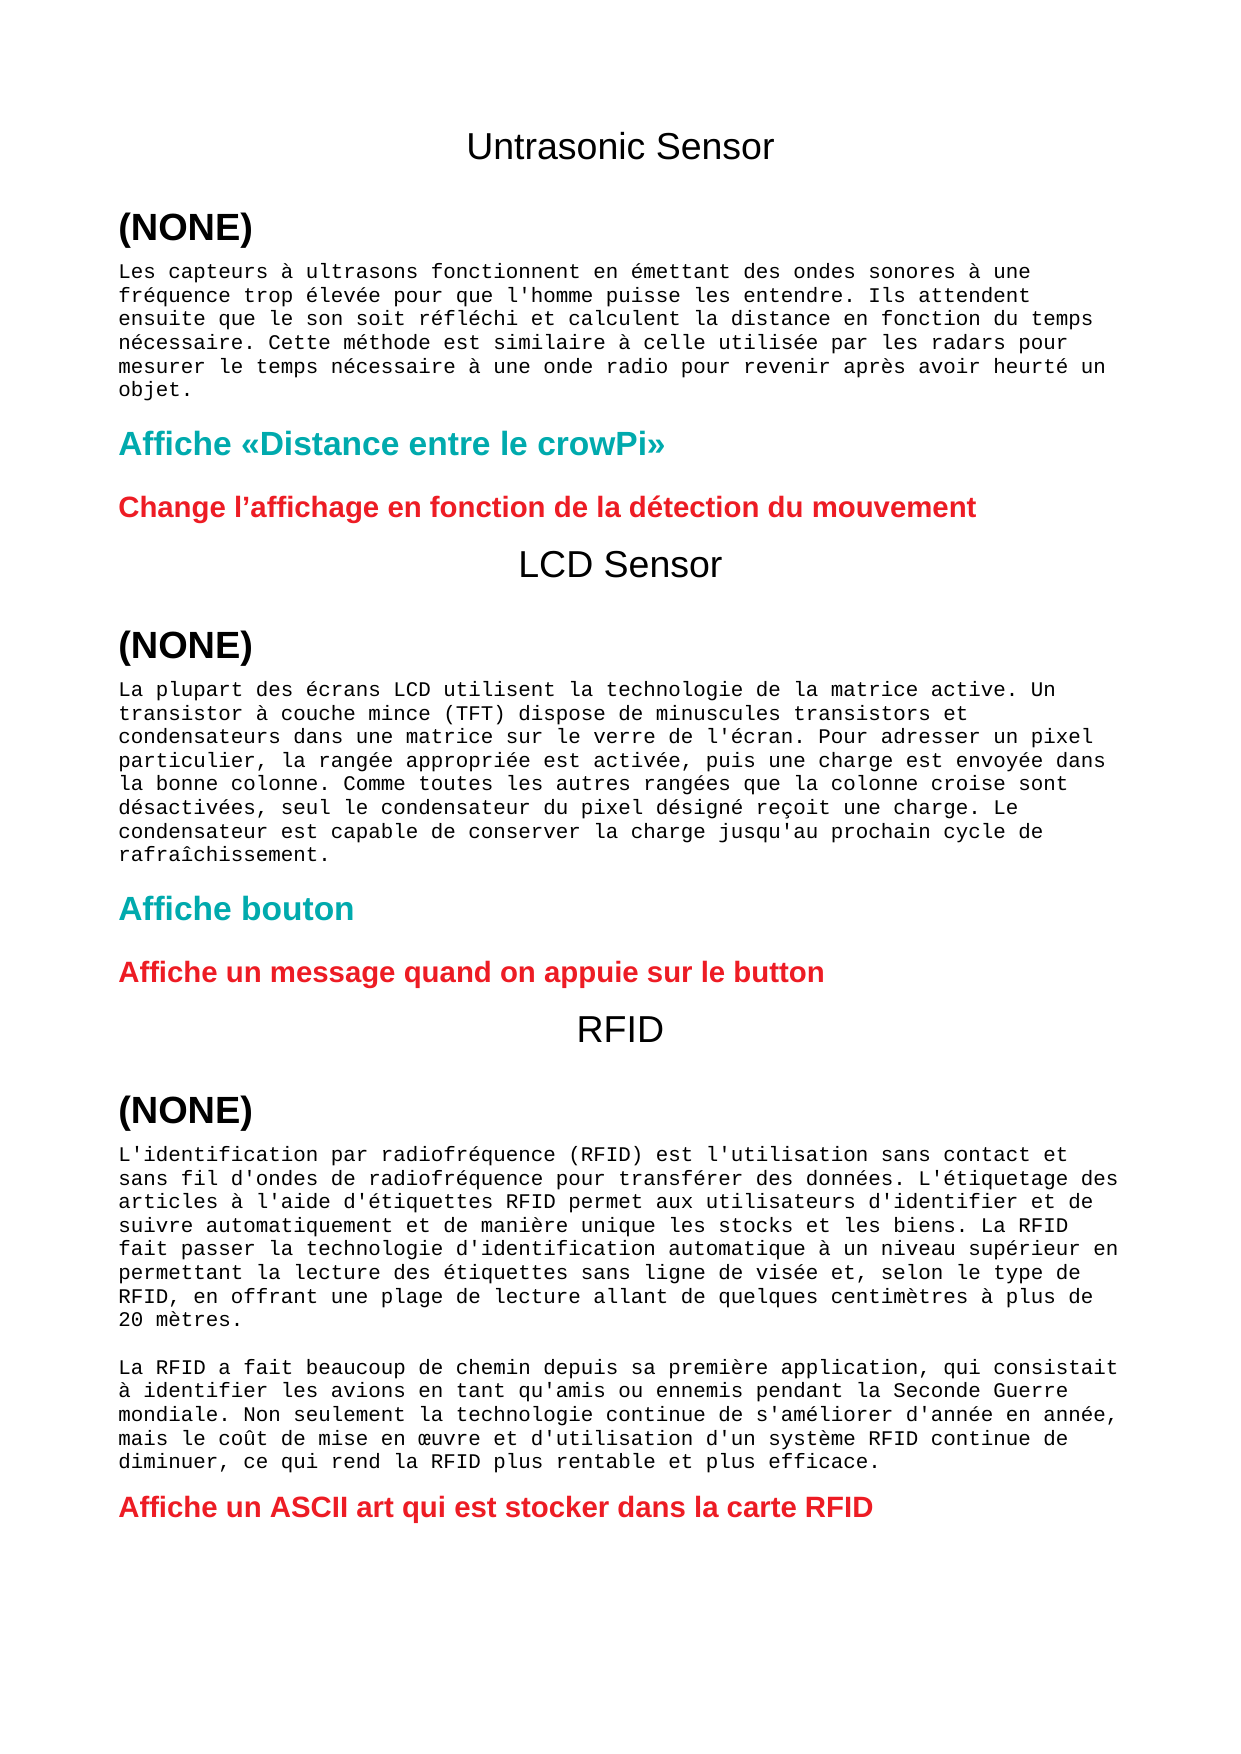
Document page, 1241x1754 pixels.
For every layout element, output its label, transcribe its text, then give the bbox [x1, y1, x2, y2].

text L'identification par radiofréquence (RFID) est l'utilisation sans contact et sans fil d'ondes de radiofréquence pour transférer des données. L'étiquetage des articles à l'aide d'étiquettes RFID permet aux utilisateurs d'identifier et de suivre automatiquement et de manière unique les stocks et les biens. La RFID fait passer la technologie d'identification automatique à un niveau supérieur en permettant la lecture des étiquettes sans ligne de visée et, selon le type de RFID, en offrant une plage de lecture allant de quelques centimètres à plus de 20 mètres. [118, 1144, 1122, 1333]
text Les capteurs à ultrasons fonctionnent en émettant des ondes sonores à une fréquence trop élevée pour que l'homme puisse les entendre. Ils attendent ensuite que le son soit réfléchi et calculent la distance en fonction du temps nécessaire. Cette méthode est similaire à celle utilisée par les radars pour mesurer le temps nécessaire à une onde radio pour revenir après avoir heurté un objet. [118, 261, 1122, 403]
subtitle Affiche bouton [118, 889, 1122, 927]
subtitle (NONE) [118, 1088, 1122, 1131]
subtitle Change l’affichage en fonction de la détection du mouvement [118, 489, 1122, 523]
subtitle Affiche un ASCII art qui est stocker dans la carte RFID [118, 1489, 1122, 1523]
subtitle (NONE) [118, 205, 1122, 249]
subtitle LCD Sensor [118, 542, 1122, 585]
subtitle RFID [118, 1007, 1122, 1050]
text La RFID a fait beaucoup de chemin depuis sa première application, qui consistait à identifier les avions en tant qu'amis ou ennemis pendant la Seconde Guerre mondiale. Non seulement la technologie continue de s'améliorer d'année en année, mais le coût de mise en œuvre et d'utilisation d'un système RFID continue de diminuer, ce qui rend la RFID plus rentable et plus efficace. [118, 1357, 1122, 1475]
text La plupart des écrans LCD utilisent la technologie de la matrice active. Un transistor à couche mince (TFT) dispose de minuscules transistors et condensateurs dans une matrice sur le verre de l'écran. Pour adresser un pixel particulier, la rangée appropriée est activée, puis une charge est envoyée dans la bonne colonne. Comme toutes les autres rangées que la colonne croise sont désactivées, seul le condensateur du pixel désigné reçoit une charge. Le condensateur est capable de conserver la charge jusqu'au prochain cycle de rafraîchissement. [118, 679, 1122, 868]
subtitle Untrasonic Sensor [118, 124, 1122, 167]
subtitle Affiche un message quand on appuie sur le button [118, 954, 1122, 988]
subtitle Affiche «Distance entre le crowPi» [118, 424, 1122, 462]
subtitle (NONE) [118, 623, 1122, 666]
